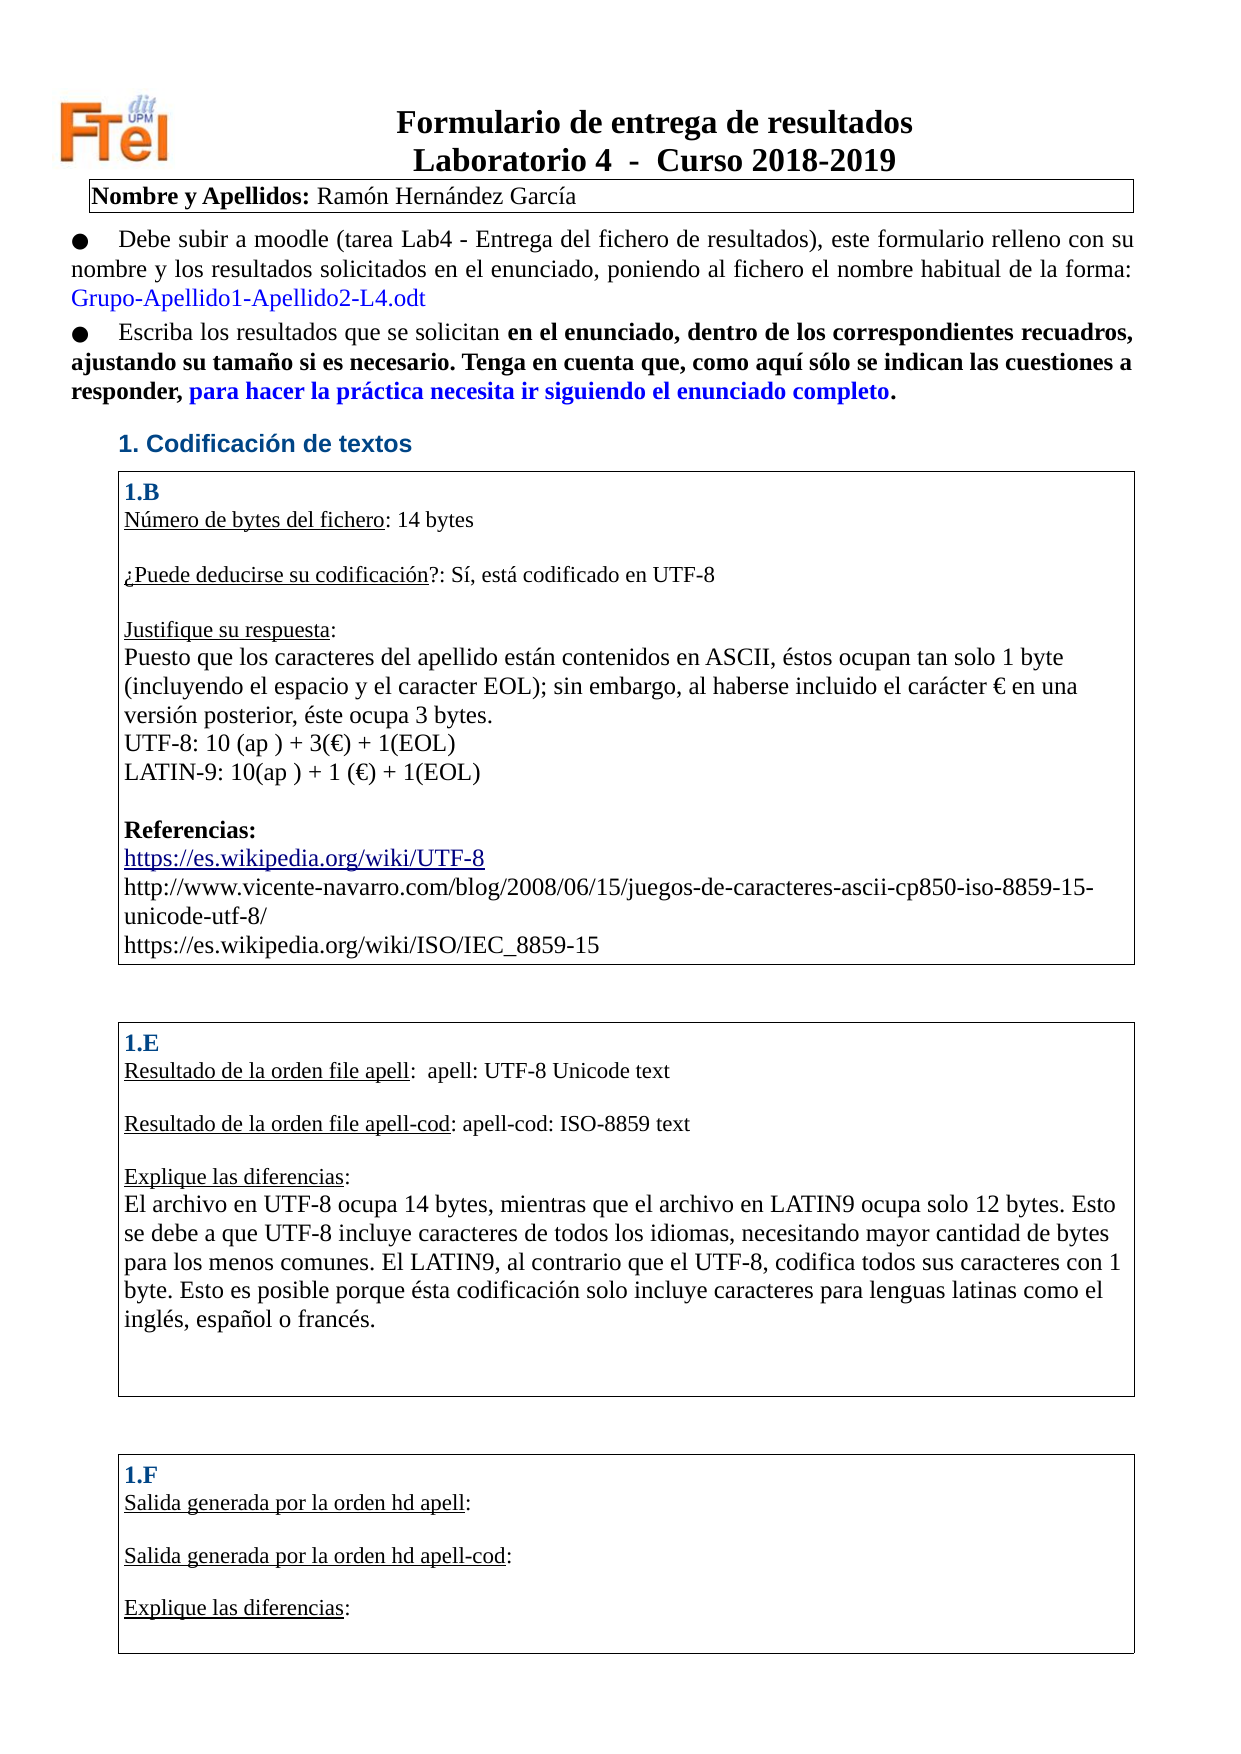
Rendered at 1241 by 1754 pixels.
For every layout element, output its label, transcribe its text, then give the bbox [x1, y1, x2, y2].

subtitle 1. Codificación de textos [118, 429, 1134, 458]
text Nombre y Apellidos: Ramón Hernández García [90, 180, 1133, 212]
table_header 1.F Salida generada por la orden hd apell: Salida generada por la orden hd apell-cod: Explique las diferencias: [119, 1455, 1134, 1653]
table_header 1.B Número de bytes del fichero: 14 bytes ¿Puede deducirse su codificación?: Sí, está codificado en UTF-8 Justifique su respuesta: Puesto que los caracteres del apellido están contenidos en ASCII, éstos ocupan tan solo 1 byte (incluyendo el espacio y el caracter EOL); sin embargo, al haberse incluido el carácter € en una versión posterior, éste ocupa 3 bytes. UTF-8: 10 (ap ) + 3(€) + 1(EOL) LATIN-9: 10(ap ) + 1 (€) + 1(EOL) Referencias: https://es.wikipedia.org/wiki/UTF-8 http://www.vicente-navarro.com/blog/2008/06/15/juegos-de-caracteres-ascii-cp850-iso-8859-15-unicode-utf-8/ https://es.wikipedia.org/wiki/ISO/IEC_8859-15 [119, 472, 1134, 964]
text Formulario de entrega de resultados [175, 102, 1134, 141]
list Escriba los resultados que se solicitan en el enunciado, dentro de los correspondientes recuadros, ajustando su tamaño si es necesario. Tenga en cuenta que, como aquí sólo se indican las cuestiones a responder, para hacer la práctica necesita ir siguiendo el enunciado completo. [71, 317, 1134, 404]
text Laboratorio 4 - Curso 2018-2019 [118, 141, 1134, 179]
table_header 1.E Resultado de la orden file apell: apell: UTF-8 Unicode text Resultado de la orden file apell-cod: apell-cod: ISO-8859 text Explique las diferencias: El archivo en UTF-8 ocupa 14 bytes, mientras que el archivo en LATIN9 ocupa solo 12 bytes. Esto se debe a que UTF-8 incluye caracteres de todos los idiomas, necesitando mayor cantidad de bytes para los menos comunes. El LATIN9, al contrario que el UTF-8, codifica todos sus caracteres con 1 byte. Esto es posible porque ésta codificación solo incluye caracteres para lenguas latinas como el inglés, español o francés. [119, 1023, 1134, 1396]
list Debe subir a moodle (tarea Lab4 - Entrega del fichero de resultados), este formulario relleno con su nombre y los resultados solicitados en el enunciado, poniendo al fichero el nombre habitual de la forma: Grupo-Apellido1-Apellido2-L4.odt [71, 224, 1134, 312]
